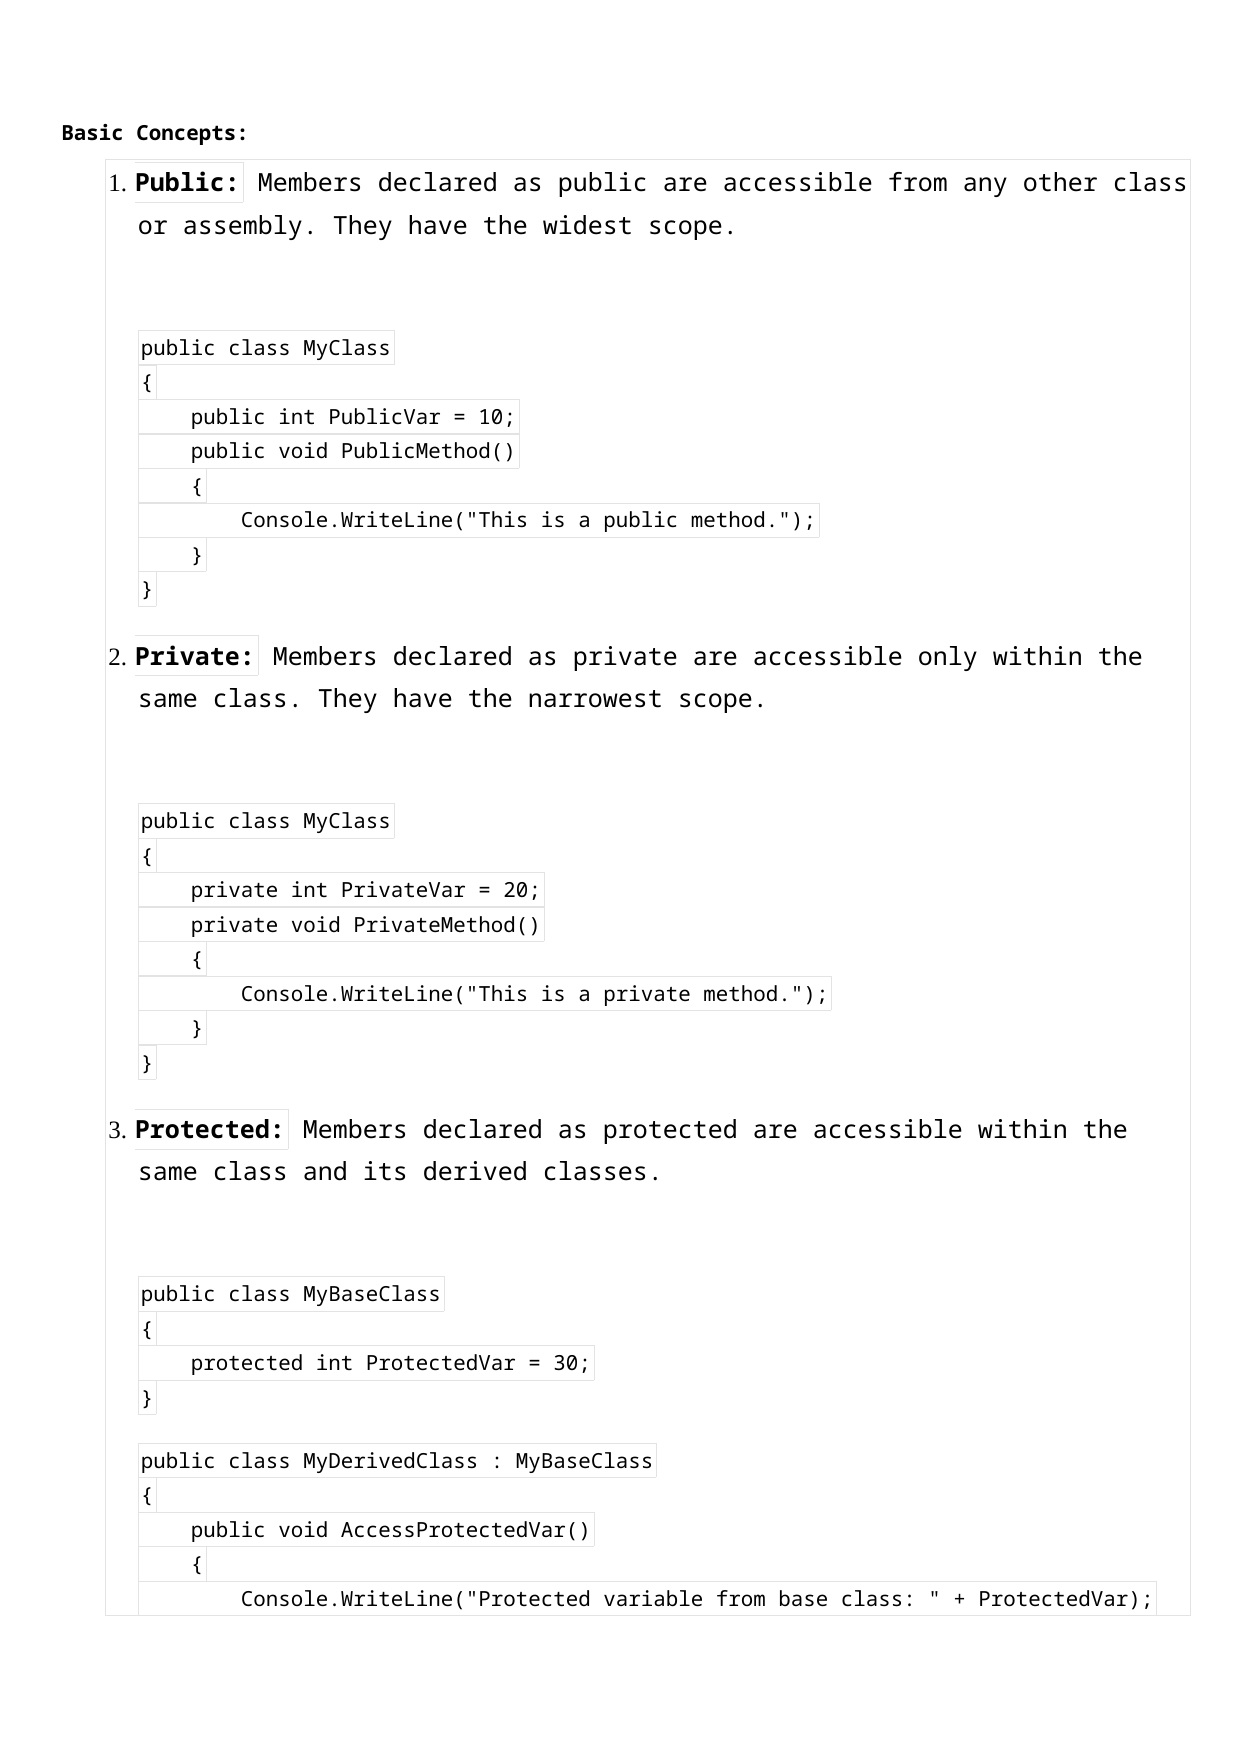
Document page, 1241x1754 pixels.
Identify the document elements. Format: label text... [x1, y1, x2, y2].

list protected int ProtectedVar = 30; [157, 1342, 1190, 1377]
list { [139, 465, 1190, 499]
list [545, 904, 1190, 938]
list [106, 938, 138, 973]
list [157, 361, 1190, 396]
list public class MyClass [106, 327, 1190, 361]
list public void AccessProtectedVar() [139, 1513, 594, 1543]
list Console.WriteLine("This is a private method."); [207, 973, 1190, 1007]
list } [139, 534, 1190, 568]
list Console.WriteLine("Protected variable from base class: " + ProtectedVar); [139, 1582, 1156, 1615]
list { [139, 1543, 1190, 1578]
list [157, 568, 1190, 606]
list } [139, 1046, 156, 1079]
list [157, 1042, 1190, 1079]
list } [139, 1377, 1190, 1414]
list { [139, 1308, 1190, 1342]
list Public: Members declared as public are accessible from any other class or assembly. They have the widest scope. [106, 160, 1190, 241]
list public class MyDerivedClass : MyBaseClass [106, 1440, 1190, 1474]
list public class MyBaseClass [106, 1273, 1190, 1308]
list [106, 1377, 138, 1414]
list Console.WriteLine("Protected variable from base class: " + ProtectedVar); [207, 1578, 1190, 1615]
list [157, 1474, 1190, 1509]
list } [139, 572, 156, 606]
list [106, 534, 138, 568]
list public void PublicMethod() [139, 435, 519, 465]
list Console.WriteLine("This is a public method."); [207, 499, 1190, 534]
list private void PrivateMethod() [139, 908, 544, 938]
subtitle Basic Concepts: [61, 118, 1191, 147]
list [106, 1007, 138, 1042]
list Console.WriteLine("This is a public method."); [139, 504, 819, 534]
list { [139, 835, 1190, 869]
list private int PrivateVar = 20; [157, 869, 1190, 904]
list { [139, 938, 1190, 973]
list [106, 1308, 138, 1342]
list Console.WriteLine("This is a private method."); [106, 973, 138, 1007]
list } [139, 1011, 206, 1042]
list { [139, 1478, 156, 1509]
list Console.WriteLine("This is a private method."); [139, 977, 831, 1007]
list public int PublicVar = 10; [106, 396, 138, 430]
list [520, 430, 1190, 465]
list [106, 1474, 138, 1509]
list [106, 361, 138, 396]
list [106, 568, 138, 606]
list public class MyClass [106, 800, 1190, 835]
list [106, 904, 138, 938]
list protected int ProtectedVar = 30; [139, 1346, 594, 1377]
list public int PublicVar = 10; [139, 400, 519, 430]
list Private: Members declared as private are accessible only within the same class. They have the narrowest scope. [106, 632, 1190, 714]
list private int PrivateVar = 20; [139, 873, 544, 904]
list [106, 835, 138, 869]
list { [139, 366, 156, 396]
list Console.WriteLine("This is a public method."); [106, 499, 138, 534]
list Protected: Members declared as protected are accessible within the same class and its derived classes. [106, 1106, 1190, 1188]
list public void AccessProtectedVar() [157, 1509, 1190, 1543]
list [106, 465, 138, 499]
list [207, 1007, 1190, 1042]
list [106, 1042, 138, 1079]
list public int PublicVar = 10; [157, 396, 1190, 430]
list [106, 1543, 138, 1578]
list [106, 430, 138, 465]
list private int PrivateVar = 20; [106, 869, 138, 904]
list public void AccessProtectedVar() [106, 1509, 138, 1543]
list protected int ProtectedVar = 30; [106, 1342, 138, 1377]
